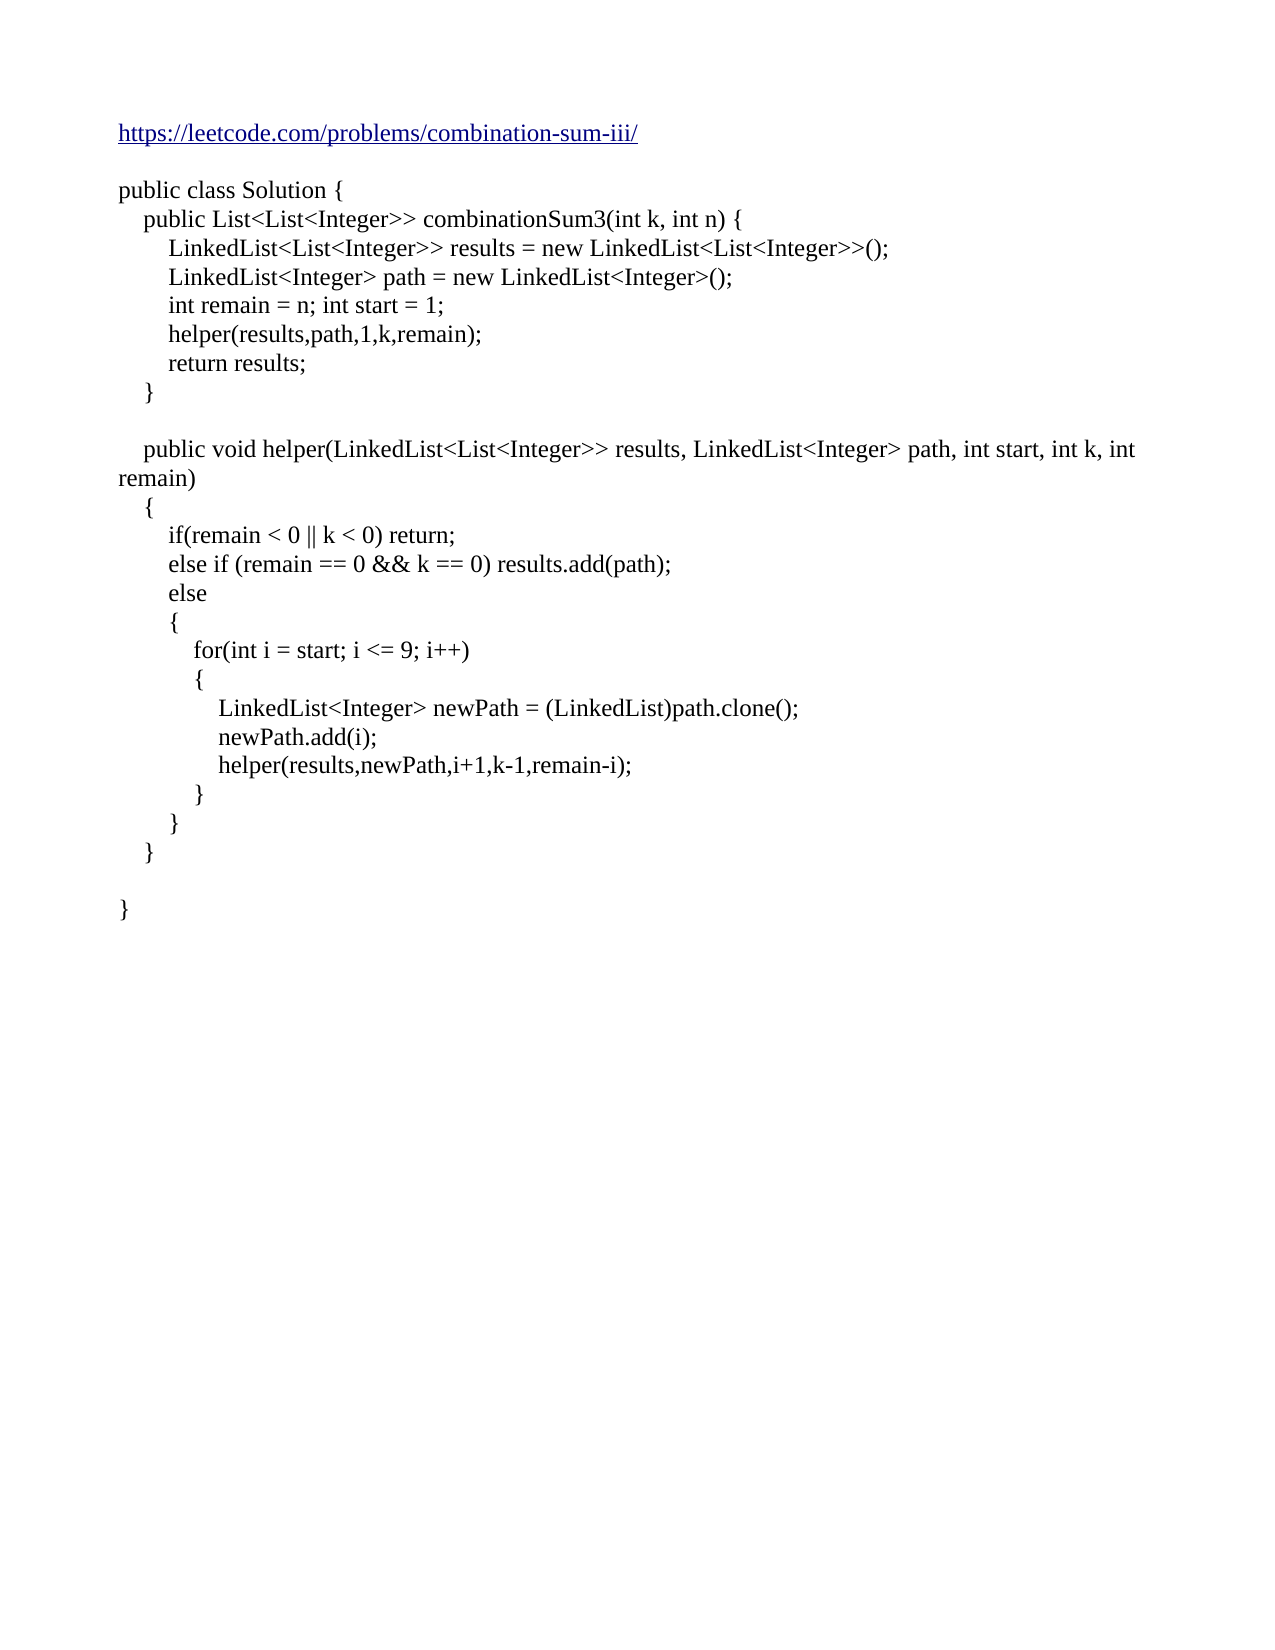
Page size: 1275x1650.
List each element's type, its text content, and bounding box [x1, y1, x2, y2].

text LinkedList<List<Integer>> results = new LinkedList<List<Integer>>(); [118, 233, 1157, 262]
text LinkedList<Integer> newPath = (LinkedList)path.clone(); [118, 693, 1157, 722]
text { [118, 607, 1157, 636]
text { [118, 664, 1157, 693]
text } [118, 894, 1157, 923]
text if(remain < 0 || k < 0) return; [118, 521, 1157, 549]
text for(int i = start; i <= 9; i++) [118, 636, 1157, 664]
text public List<List<Integer>> combinationSum3(int k, int n) { [118, 204, 1157, 233]
text return results; [118, 348, 1157, 377]
text } [118, 808, 1157, 837]
text helper(results,path,1,k,remain); [118, 319, 1157, 348]
text public void helper(LinkedList<List<Integer>> results, LinkedList<Integer> path, int start, int k, int remain) [118, 434, 1157, 492]
text helper(results,newPath,i+1,k-1,remain-i); [118, 751, 1157, 779]
text newPath.add(i); [118, 722, 1157, 751]
text else [118, 578, 1157, 607]
text public class Solution { [118, 176, 1157, 204]
text } [118, 837, 1157, 866]
text else if (remain == 0 && k == 0) results.add(path); [118, 549, 1157, 578]
text } [118, 779, 1157, 808]
text https://leetcode.com/problems/combination-sum-iii/ [118, 118, 1157, 147]
text LinkedList<Integer> path = new LinkedList<Integer>(); [118, 262, 1157, 291]
text } [118, 377, 1157, 406]
text int remain = n; int start = 1; [118, 291, 1157, 319]
text { [118, 492, 1157, 521]
